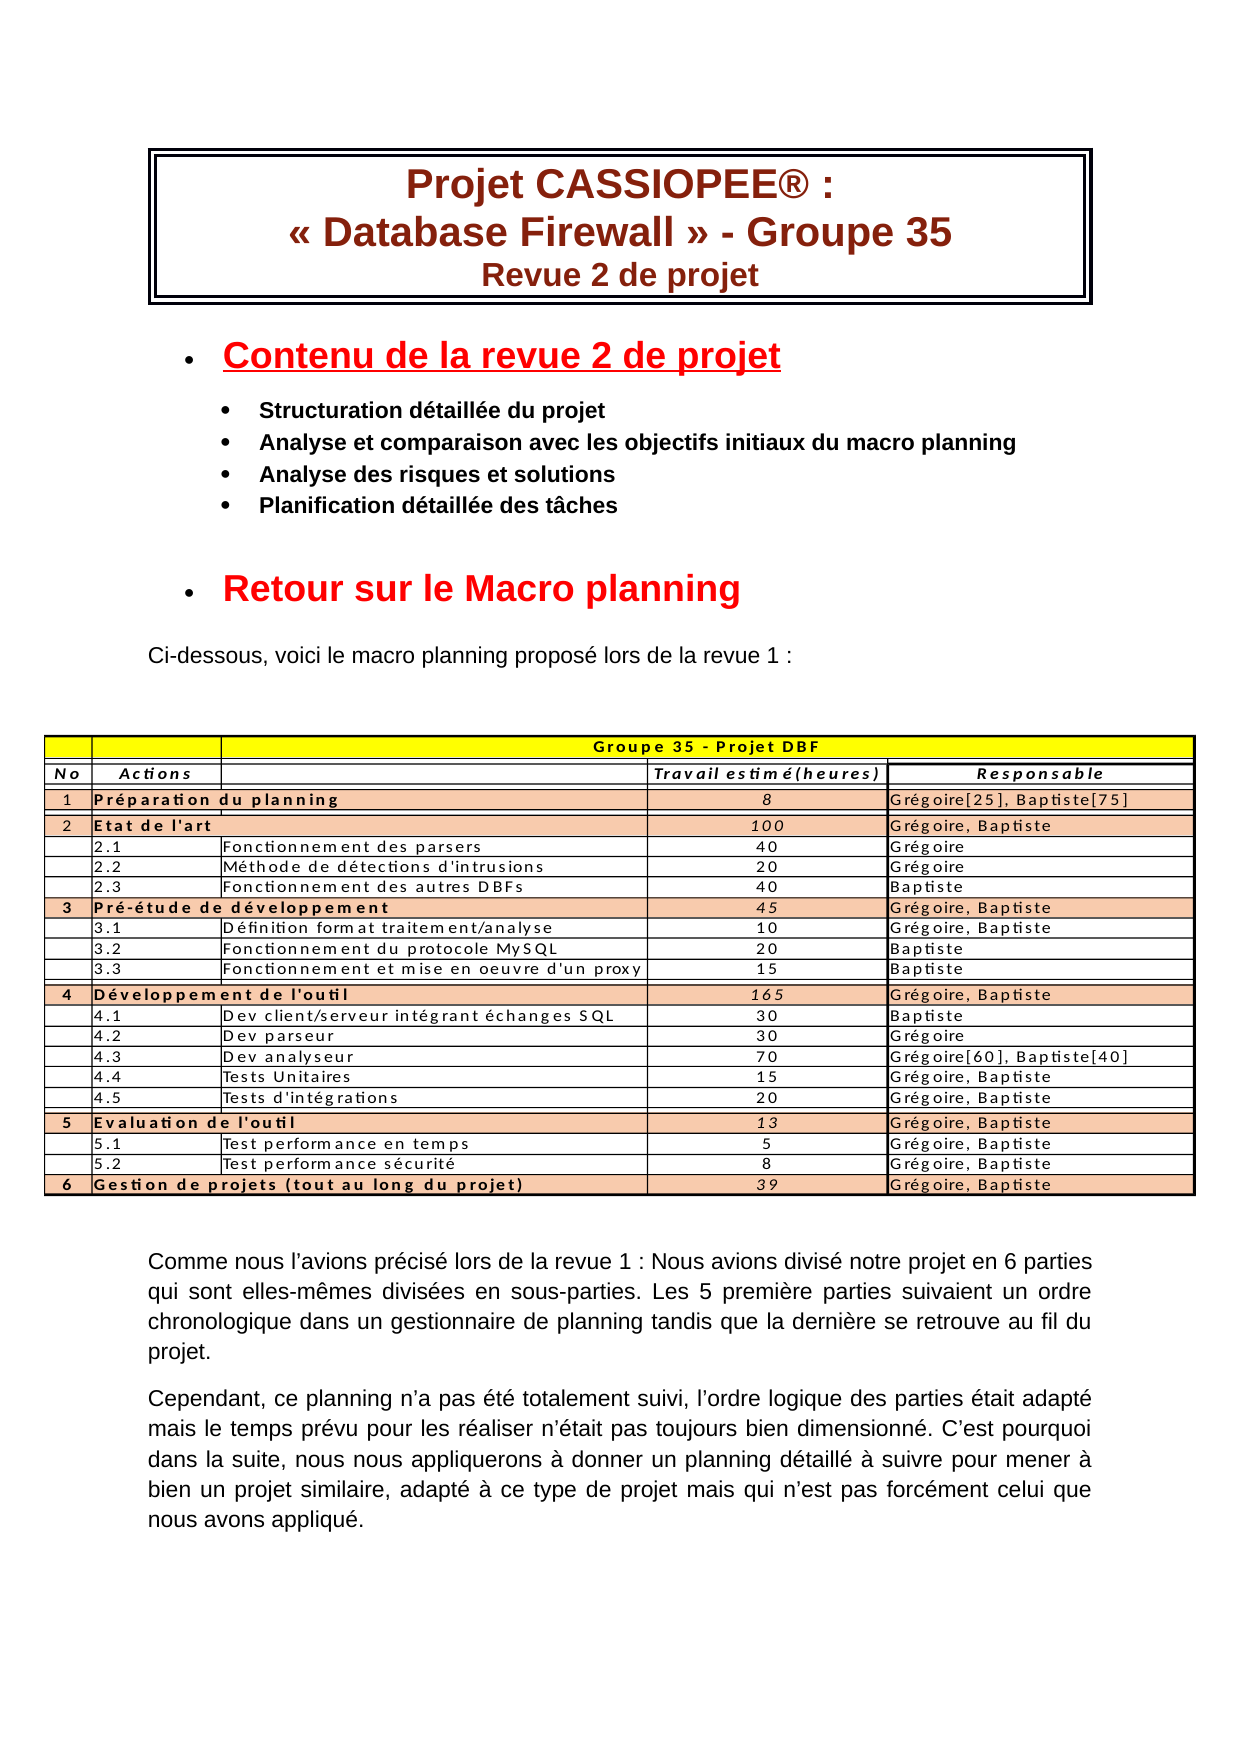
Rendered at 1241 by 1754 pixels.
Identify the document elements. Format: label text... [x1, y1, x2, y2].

text Revue 2 de projet [151, 243, 1089, 302]
list Retour sur le Macro planning [185, 566, 1093, 609]
text « Database Firewall » - Groupe 35 [157, 196, 1083, 243]
list Cependant, ce planning n’a pas été totalement suivi, l’ordre logique des parties était adapté mais le temps prévu pour les réaliser n’était pas toujours bien dimensionné. C’est pourquoi dans la suite, nous nous appliquerons à donner un planning détaillé à suivre pour mener à bien un projet similaire, adapté à ce type de projet mais qui n’est pas forcément celui que nous avons appliqué. [148, 1385, 1093, 1532]
list Planification détaillée des tâches [221, 497, 1093, 518]
list Analyse et comparaison avec les objectifs initiaux du macro planning [221, 434, 1093, 455]
list Analyse des risques et solutions [221, 465, 1093, 486]
text Projet CASSIOPEE® : [151, 151, 1089, 196]
list Ci-dessous, voici le macro planning proposé lors de la revue 1 : [148, 647, 1093, 667]
list Contenu de la revue 2 de projet [185, 333, 1093, 376]
list Comme nous l’avions précisé lors de la revue 1 : Nous avions divisé notre projet en 6 parties qui sont elles-mêmes divisées en sous-parties. Les 5 première parties suivaient un ordre chronologique dans un gestionnaire de planning tandis que la dernière se retrouve au fil du projet. [148, 1248, 1093, 1365]
list Structuration détaillée du projet [221, 402, 1093, 423]
